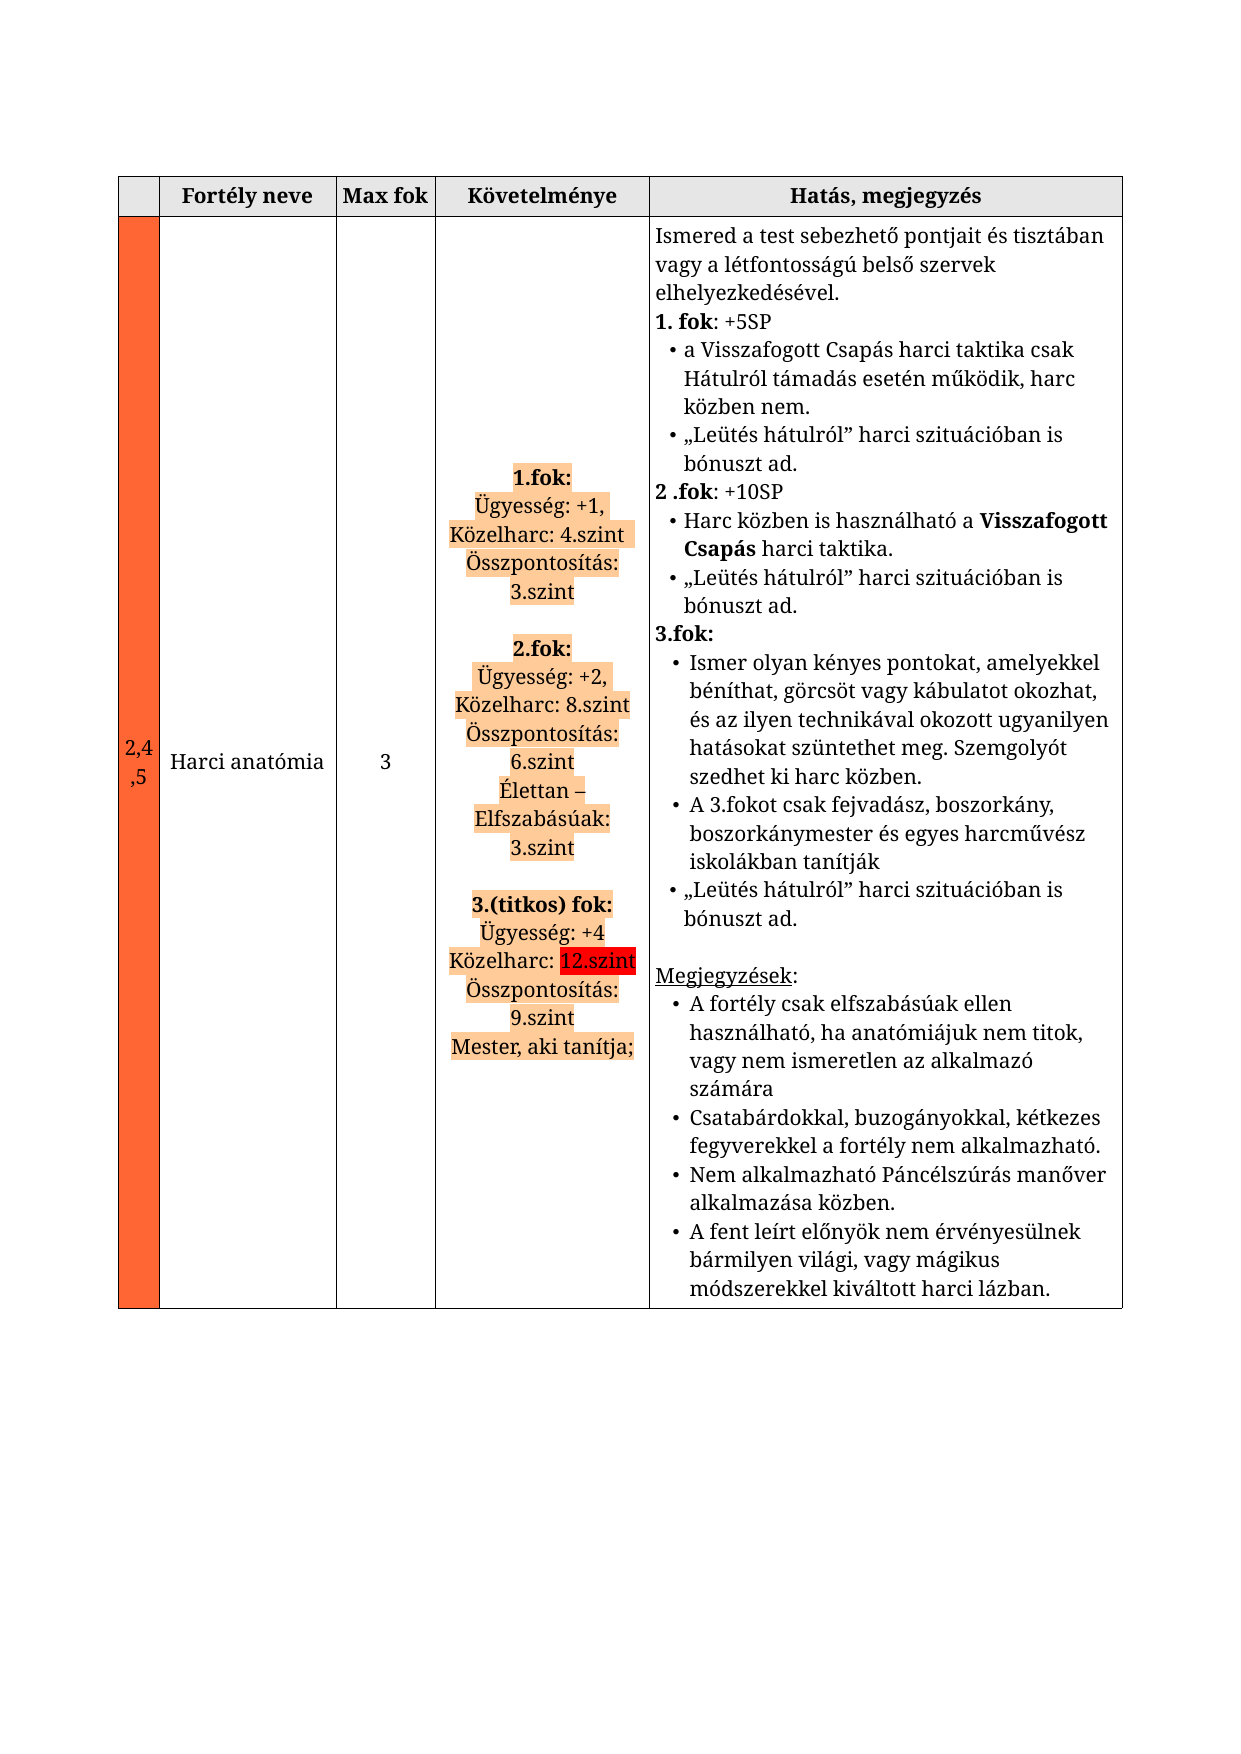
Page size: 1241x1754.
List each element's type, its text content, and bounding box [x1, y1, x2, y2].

table_header Hatás, megjegyzés [650, 177, 1122, 216]
table_header Követelménye [436, 177, 649, 216]
table_header Fortély neve [160, 177, 336, 216]
table_cell Harci anatómia [160, 217, 336, 1308]
table_cell 3 [337, 217, 435, 1308]
table_cell 2,4,5 [119, 217, 159, 1308]
table_cell Ismered a test sebezhető pontjait és tisztában vagy a létfontosságú belső szervek elhelyezkedésével. 1. fok: +5SP a Visszafogott Csapás harci taktika csak Hátulról támadás esetén működik, harc közben nem. „Leütés hátulról” harci szituációban is bónuszt ad. 2 .fok: +10SP Harc közben is használható a Visszafogott Csapás harci taktika. „Leütés hátulról” harci szituációban is bónuszt ad. 3.fok: Ismer olyan kényes pontokat, amelyekkel béníthat, görcsöt vagy kábulatot okozhat, és az ilyen technikával okozott ugyanilyen hatásokat szüntethet meg. Szemgolyót szedhet ki harc közben. A 3.fokot csak fejvadász, boszorkány, boszorkánymester és egyes harcművész iskolákban tanítják „Leütés hátulról” harci szituációban is bónuszt ad. Megjegyzések: A fortély csak elfszabásúak ellen használható, ha anatómiájuk nem titok, vagy nem ismeretlen az alkalmazó számára Csatabárdokkal, buzogányokkal, kétkezes fegyverekkel a fortély nem alkalmazható. Nem alkalmazható Páncélszúrás manőver alkalmazása közben. A fent leírt előnyök nem érvényesülnek bármilyen világi, vagy mágikus módszerekkel kiváltott harci lázban. [650, 217, 1122, 1308]
table_header Max fok [337, 177, 435, 216]
table_header [119, 177, 159, 216]
table_cell 1.fok: Ügyesség: +1, Közelharc: 4.szint Összpontosítás: 3.szint 2.fok: Ügyesség: +2, Közelharc: 8.szint Összpontosítás: 6.szint Élettan – Elfszabásúak: 3.szint 3.(titkos) fok: Ügyesség: +4 Közelharc: 12.szint Összpontosítás: 9.szint Mester, aki tanítja; [436, 217, 649, 1308]
